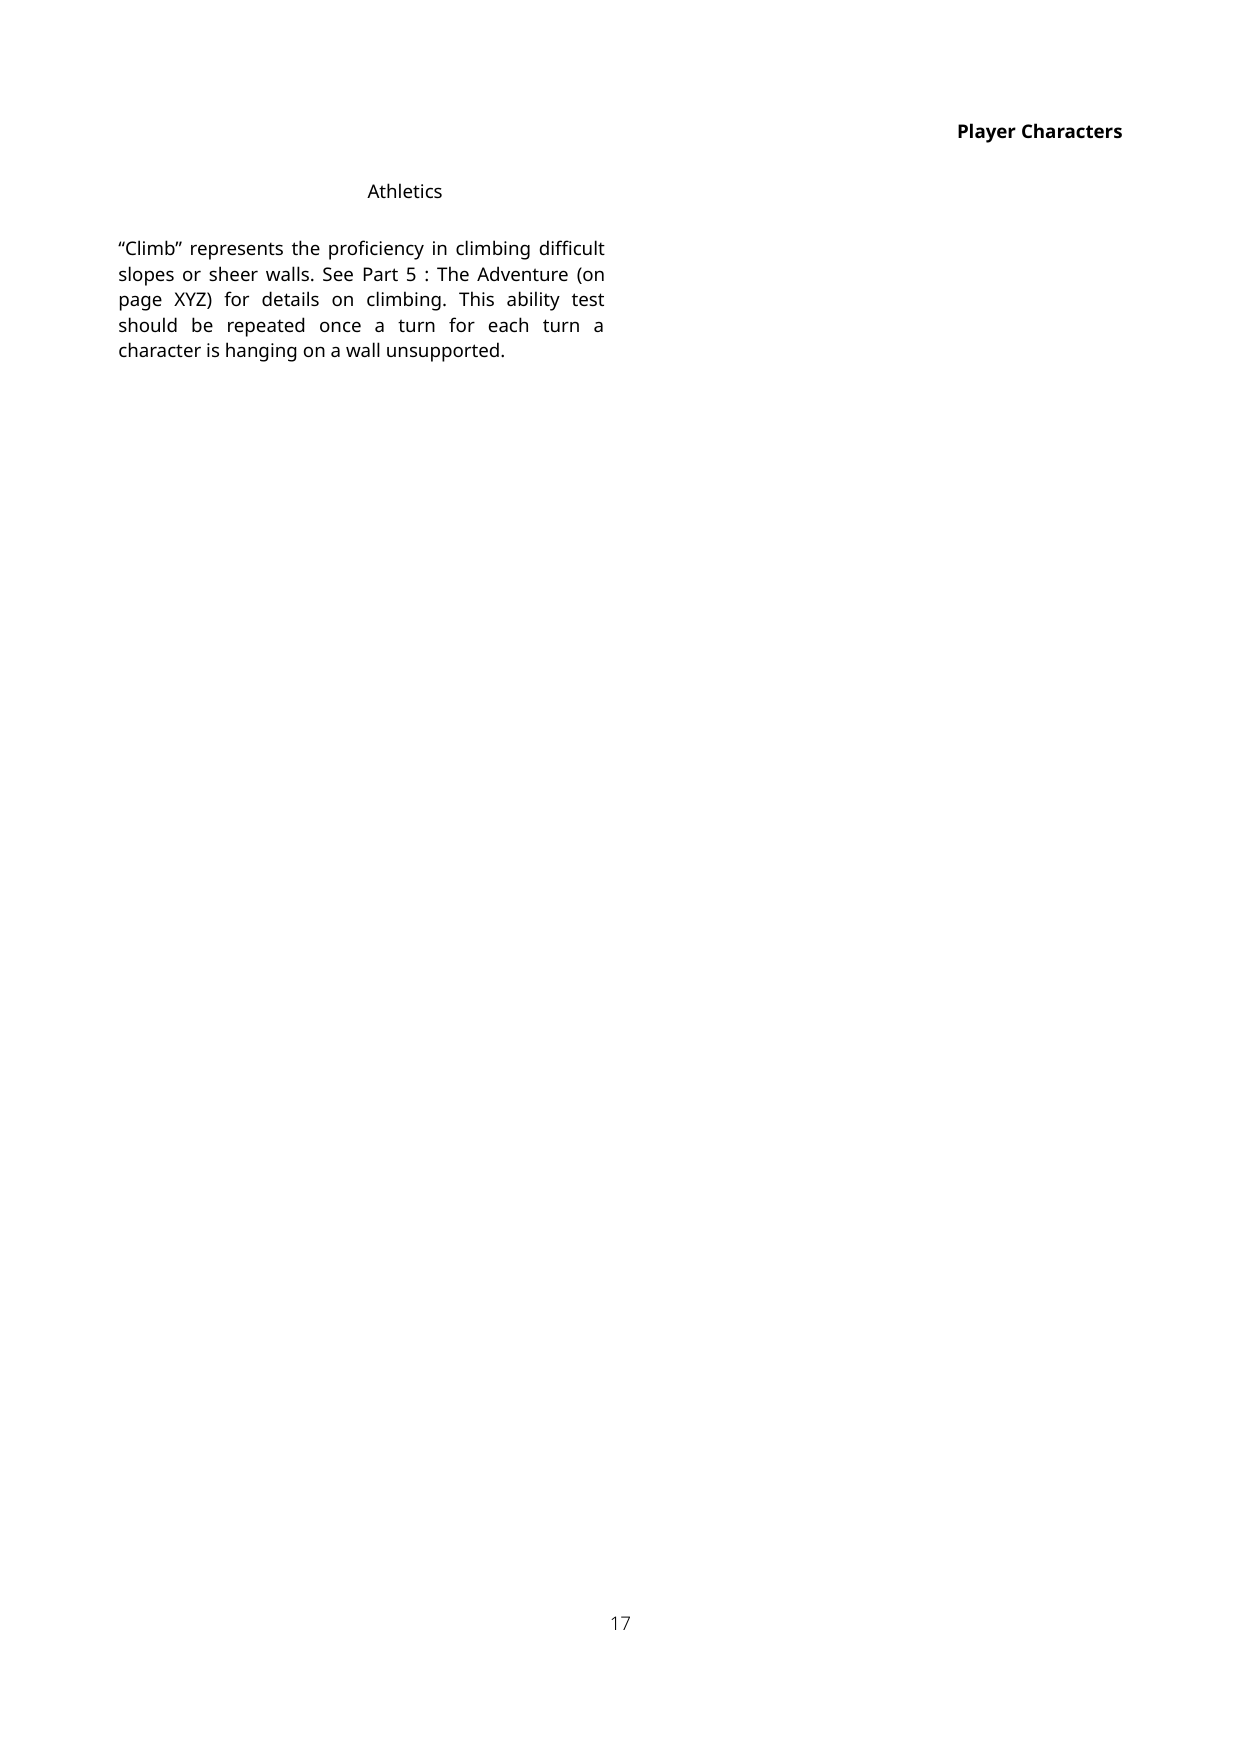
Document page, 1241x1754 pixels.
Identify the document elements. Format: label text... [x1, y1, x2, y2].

table_cell Athletics [362, 173, 605, 210]
text “Climb” represents the proficiency in climbing difficult slopes or sheer walls. See Part 5 : The Adventure (on page XYZ) for details on climbing. This ability test should be repeated once a turn for each turn a character is hanging on a wall unsupported. [118, 210, 605, 363]
table_cell [118, 173, 362, 210]
